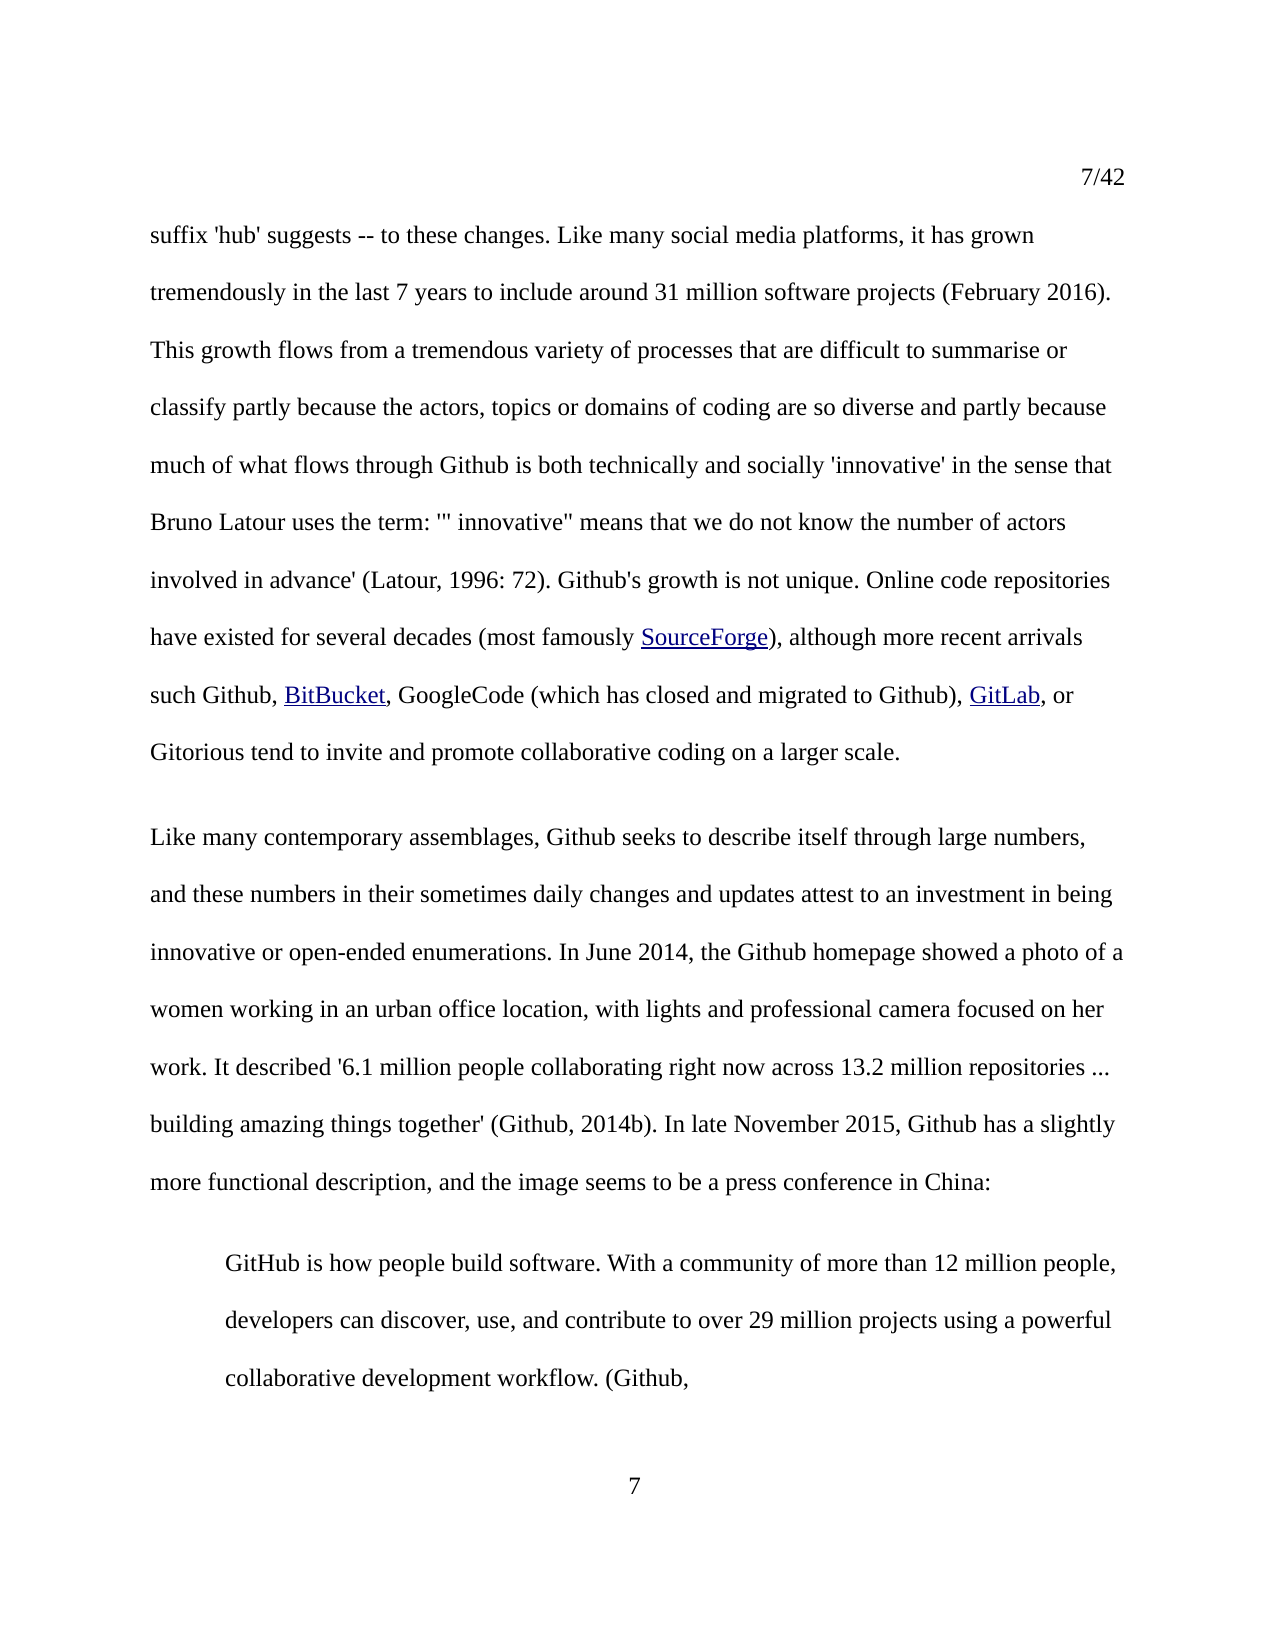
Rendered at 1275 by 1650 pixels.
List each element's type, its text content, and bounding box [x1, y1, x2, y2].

text Like many contemporary assemblages, Github seeks to describe itself through large numbers, and these numbers in their sometimes daily changes and updates attest to an investment in being innovative or open-ended enumerations. In June 2014, the Github homepage showed a photo of a women working in an urban office location, with lights and professional camera focused on her work. It described '6.1 million people collaborating right now across 13.2 million repositories ... building amazing things together' (Github, 2014b). In late November 2015, Github has a slightly more functional description, and the image seems to be a press conference in China: [150, 822, 1125, 1195]
text GitHub is how people build software. With a community of more than 12 million people, developers can discover, use, and contribute to over 29 million projects using a powerful collaborative development workflow. (Github, [225, 1248, 1125, 1392]
text suffix 'hub' suggests -- to these changes. Like many social media platforms, it has grown tremendously in the last 7 years to include around 31 million software projects (February 2016). This growth flows from a tremendous variety of processes that are difficult to summarise or classify partly because the actors, topics or domains of coding are so diverse and partly because much of what flows through Github is both technically and socially 'innovative' in the sense that Bruno Latour uses the term: '" innovative" means that we do not know the number of actors involved in advance' (Latour, 1996: 72). Github's growth is not unique. Online code repositories have existed for several decades (most famously SourceForge), although more recent arrivals such Github, BitBucket, GoogleCode (which has closed and migrated to Github), GitLab, or Gitorious tend to invite and promote collaborative coding on a larger scale. [150, 220, 1125, 766]
